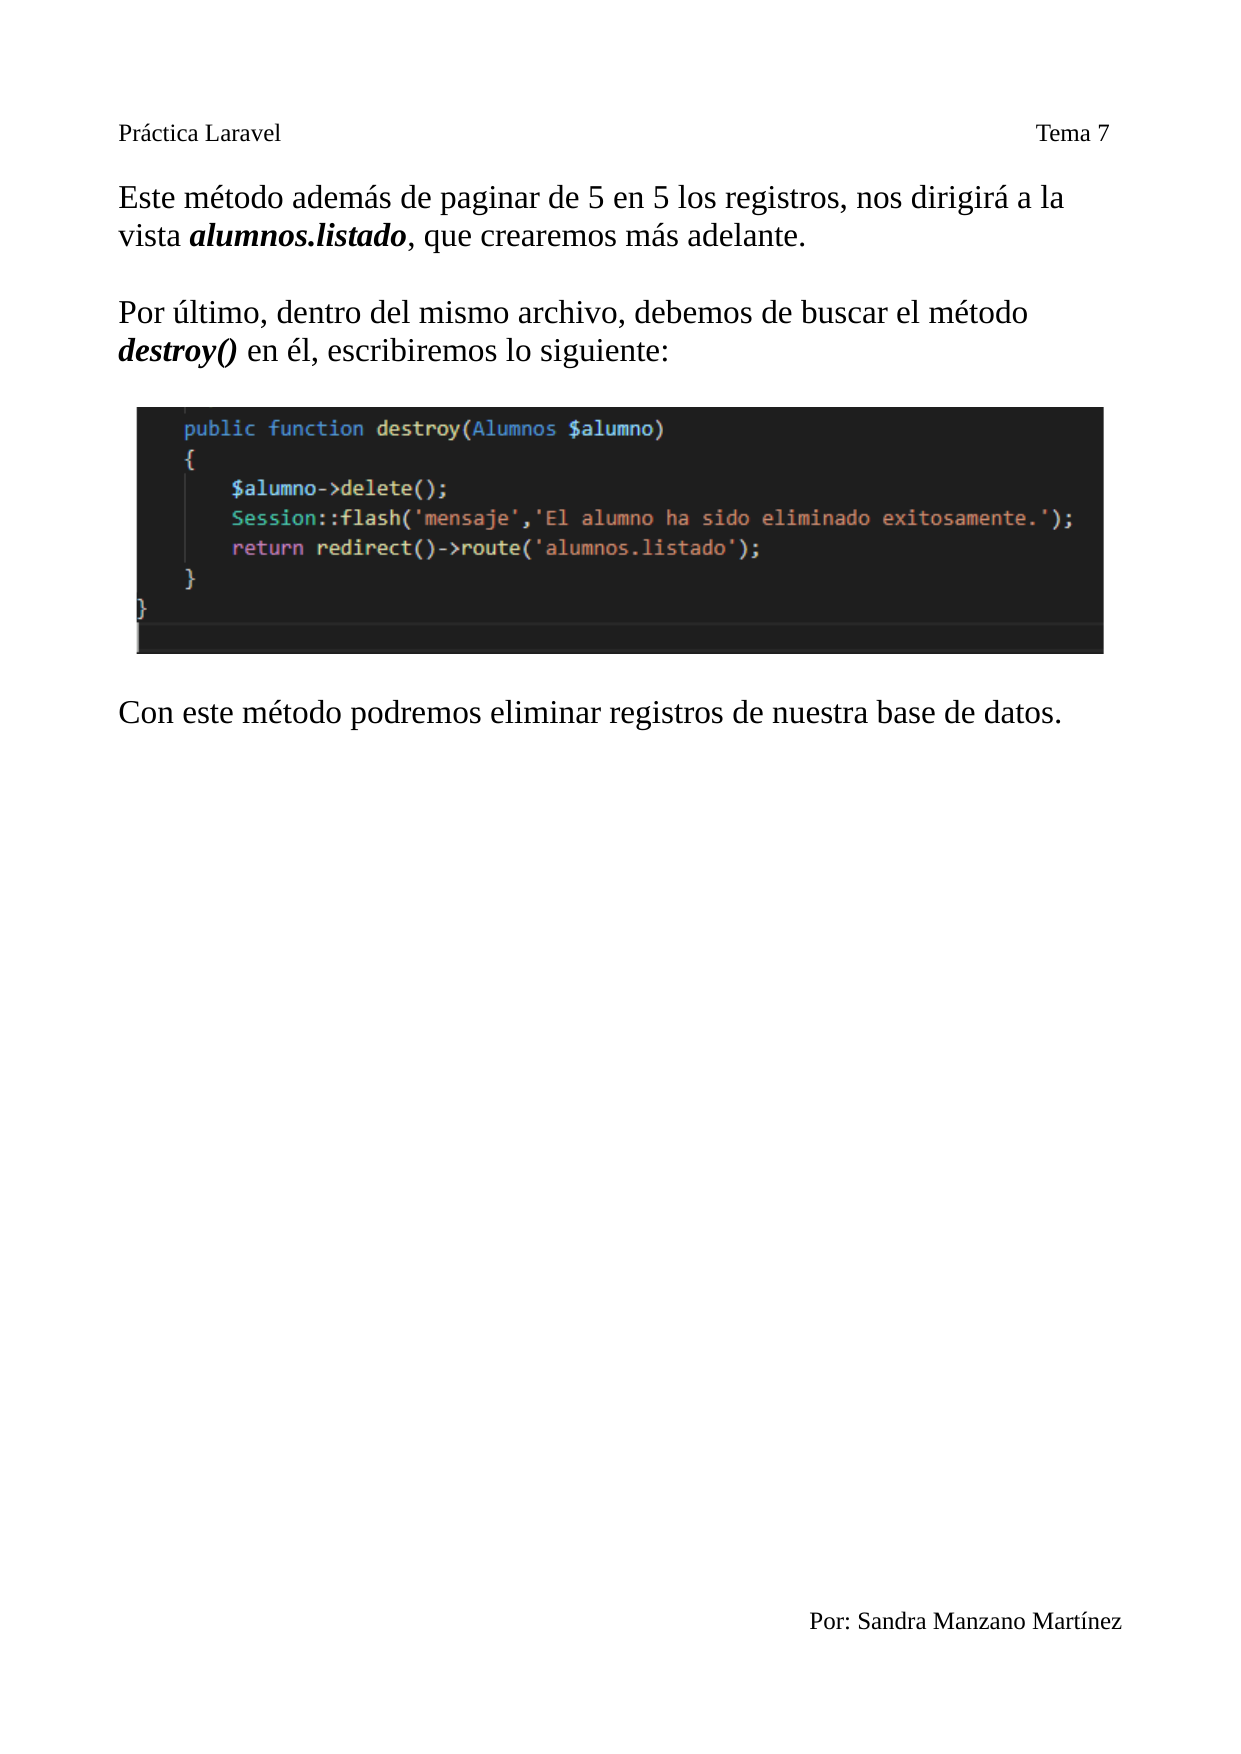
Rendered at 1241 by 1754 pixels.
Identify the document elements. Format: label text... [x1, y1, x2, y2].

text Por último, dentro del mismo archivo, debemos de buscar el método destroy() en él, escribiremos lo siguiente: [118, 292, 1122, 369]
picture [136, 407, 1104, 654]
text Con este método podremos eliminar registros de nuestra base de datos. [118, 692, 1122, 731]
text Este método además de paginar de 5 en 5 los registros, nos dirigirá a la vista alumnos.listado, que crearemos más adelante. [118, 177, 1122, 254]
